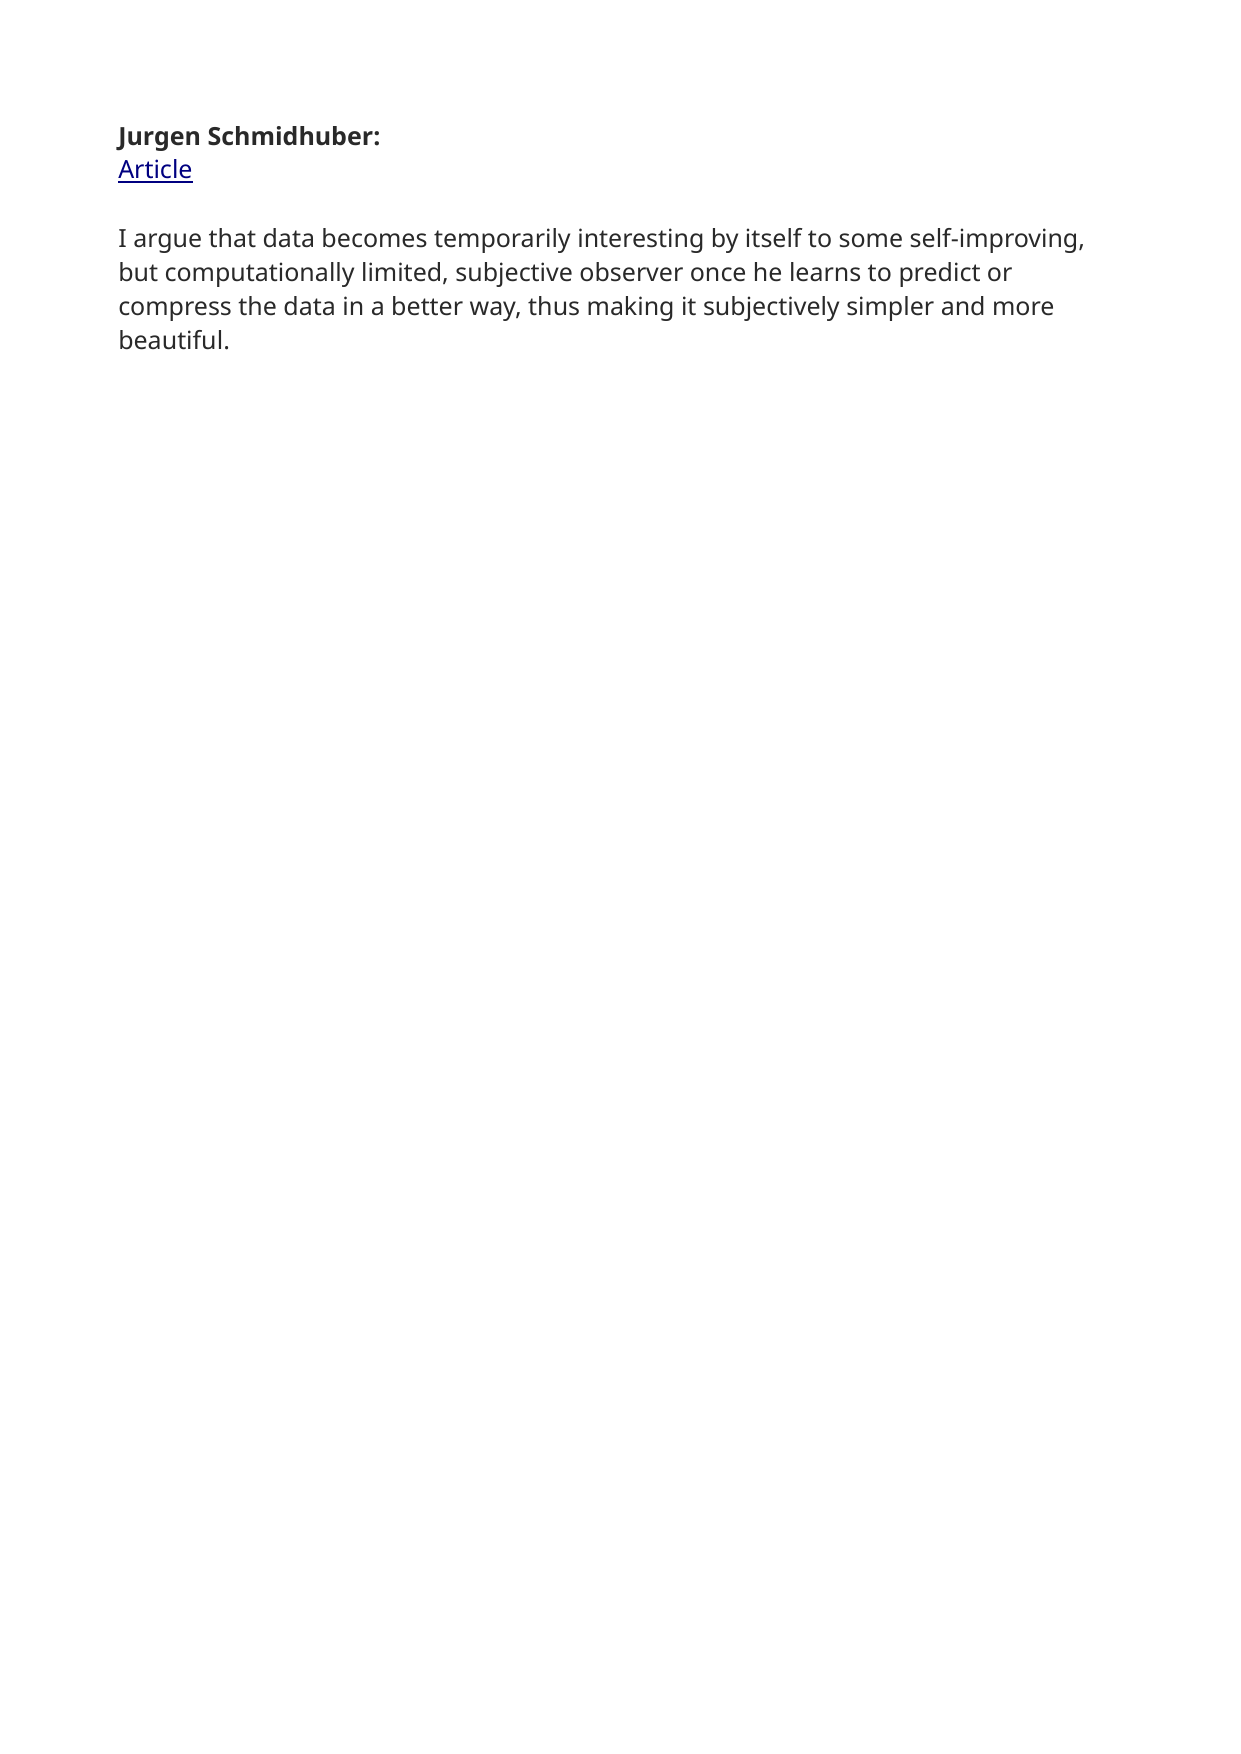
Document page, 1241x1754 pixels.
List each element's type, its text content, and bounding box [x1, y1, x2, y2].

text Jurgen Schmidhuber: Article [118, 118, 1122, 186]
text I argue that data becomes temporarily interesting by itself to some self-improving, but computationally limited, subjective observer once he learns to predict or compress the data in a better way, thus making it subjectively simpler and more beautiful. [118, 220, 1122, 357]
